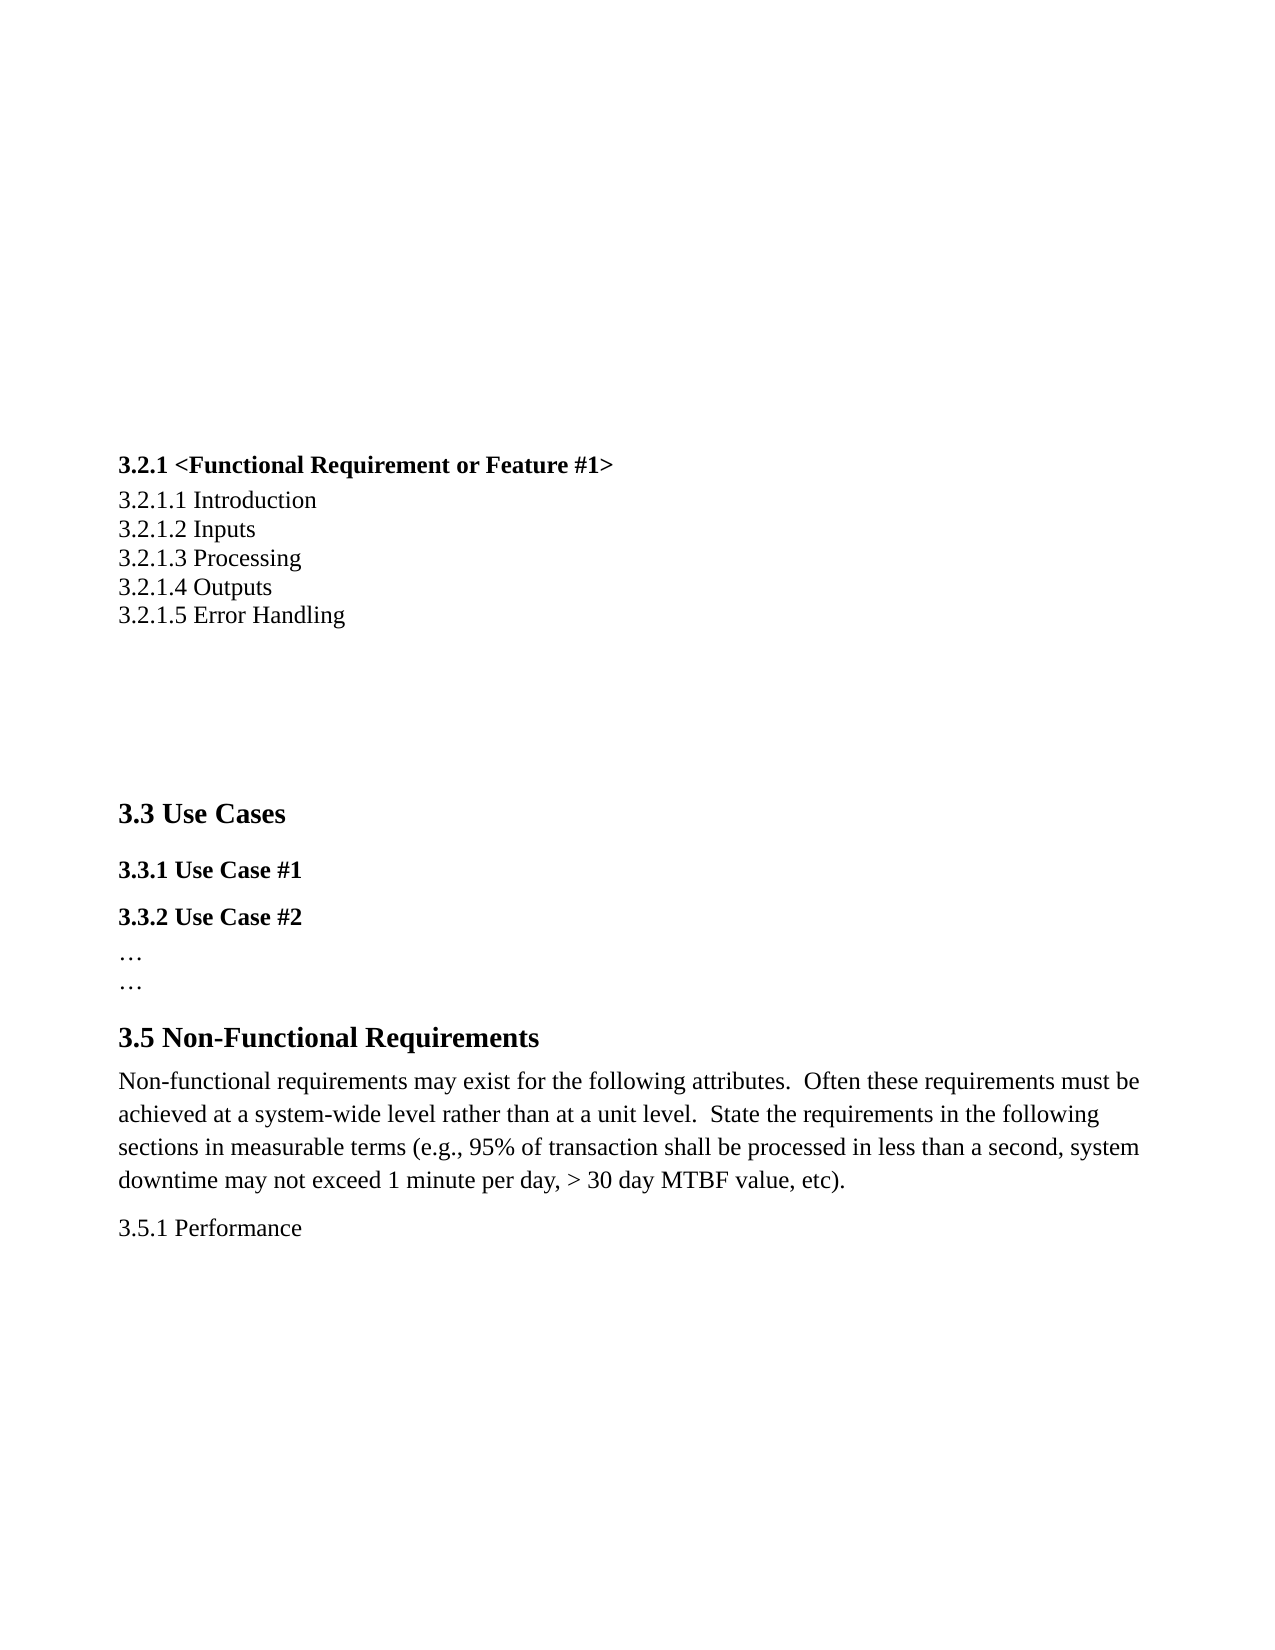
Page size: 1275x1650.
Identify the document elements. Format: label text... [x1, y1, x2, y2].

subtitle 3.3.1 Use Case #1 [118, 855, 1157, 884]
text 3.2.1.5 Error Handling [118, 601, 1157, 629]
text 3.2.1.4 Outputs [118, 572, 1157, 601]
text … [118, 937, 1157, 966]
subtitle 3.3 Use Cases [118, 796, 1157, 830]
text 3.2.1.1 Introduction [118, 486, 1157, 514]
text … [118, 966, 1157, 995]
subtitle 3.5 Non-Functional Requirements [118, 1020, 1157, 1053]
text Non-functional requirements may exist for the following attributes. Often these requirements must be achieved at a system-wide level rather than at a unit level. State the requirements in the following sections in measurable terms (e.g., 95% of transaction shall be processed in less than a second, system downtime may not exceed 1 minute per day, > 30 day MTBF value, etc). [118, 1066, 1157, 1194]
subtitle 3.3.2 Use Case #2 [118, 902, 1157, 931]
text 3.5.1 Performance [118, 1213, 1157, 1241]
text 3.2.1.2 Inputs [118, 514, 1157, 543]
text 3.2.1.3 Processing [118, 543, 1157, 572]
subtitle 3.2.1 <Functional Requirement or Feature #1> [118, 451, 1157, 479]
